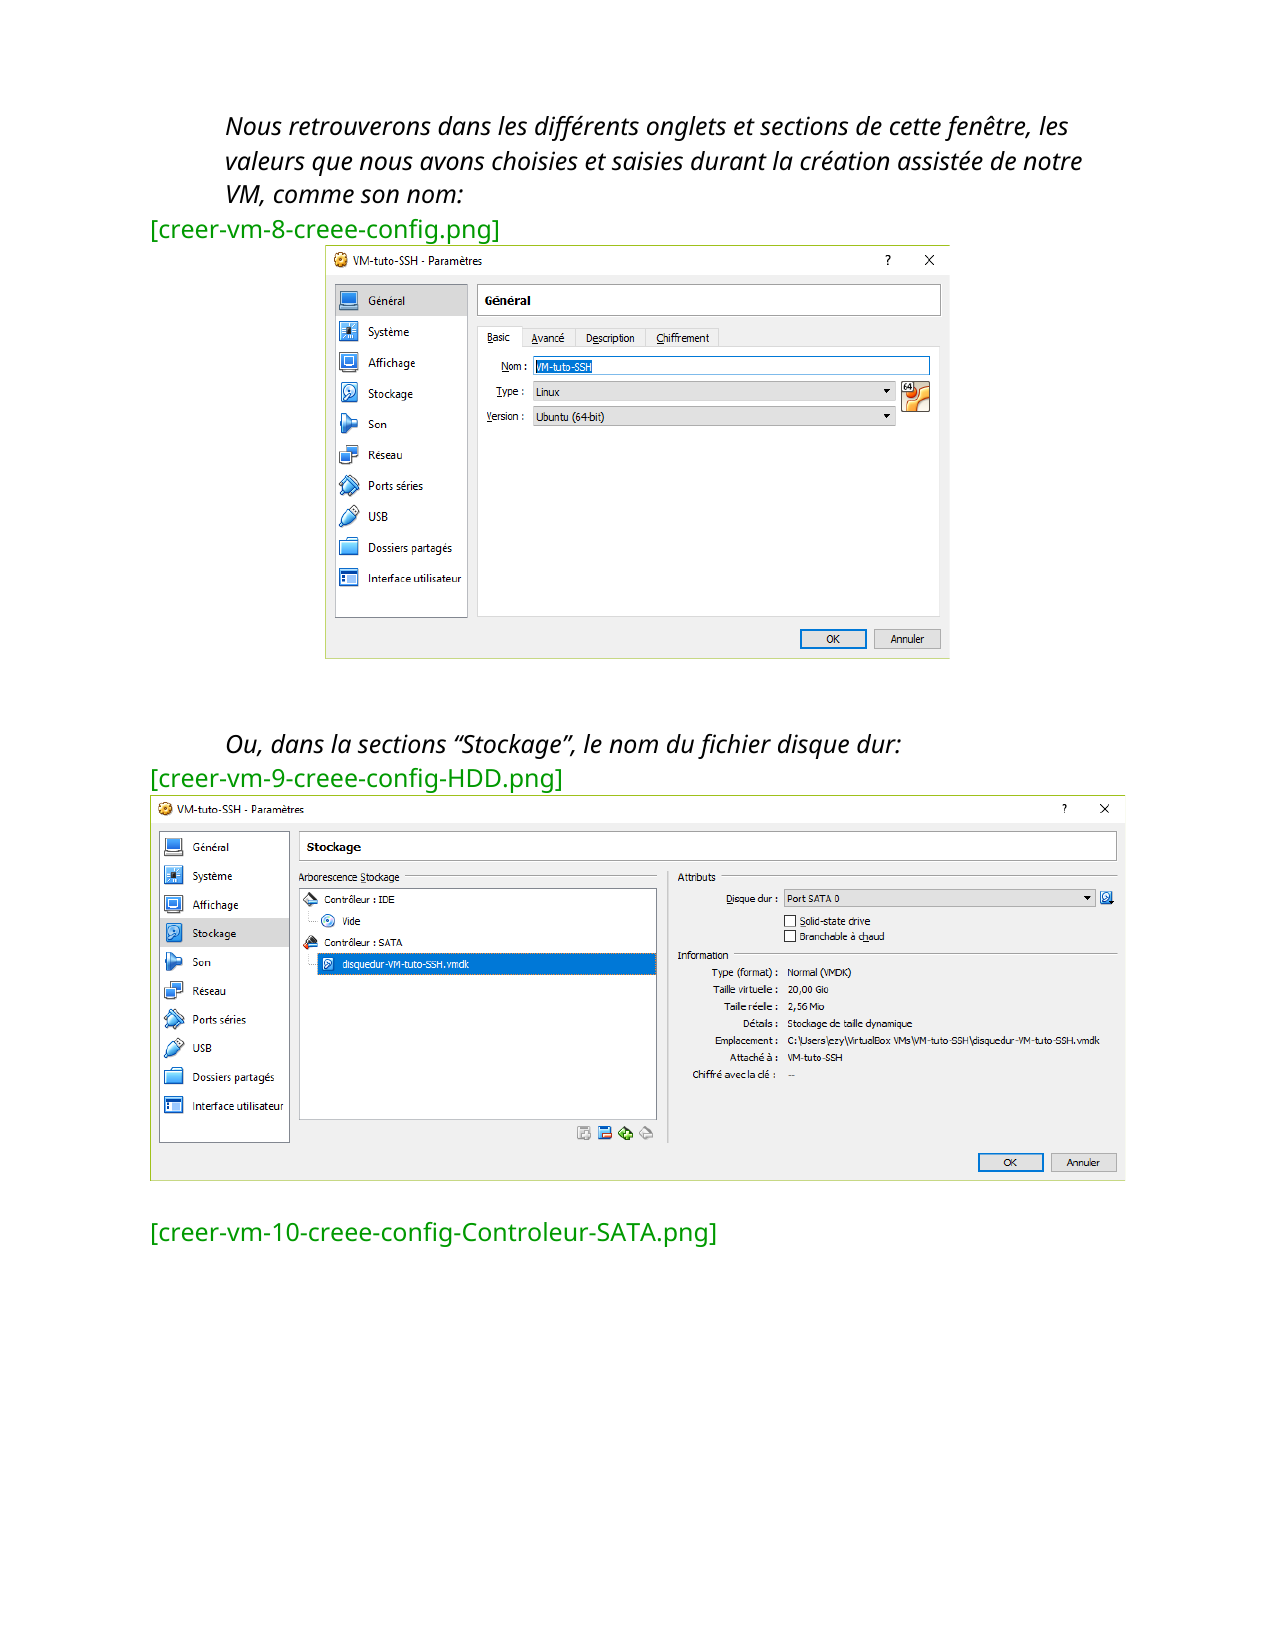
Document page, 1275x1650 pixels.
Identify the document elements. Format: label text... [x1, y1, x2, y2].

picture [150, 795, 1125, 1181]
text [creer-vm-10-creee-config-Controleur-SATA.png] [150, 1215, 1125, 1249]
text [creer-vm-8-creee-config.png] [150, 211, 1125, 245]
text [creer-vm-9-creee-config-HDD.png] [150, 761, 1125, 795]
text Nous retrouverons dans les différents onglets et sections de cette fenêtre, les valeurs que nous avons choisies et saisies durant la création assistée de notre VM, comme son nom: [225, 109, 1125, 211]
picture [325, 245, 950, 659]
text Ou, dans la sections “Stockage”, le nom du fichier disque dur: [225, 727, 1125, 761]
